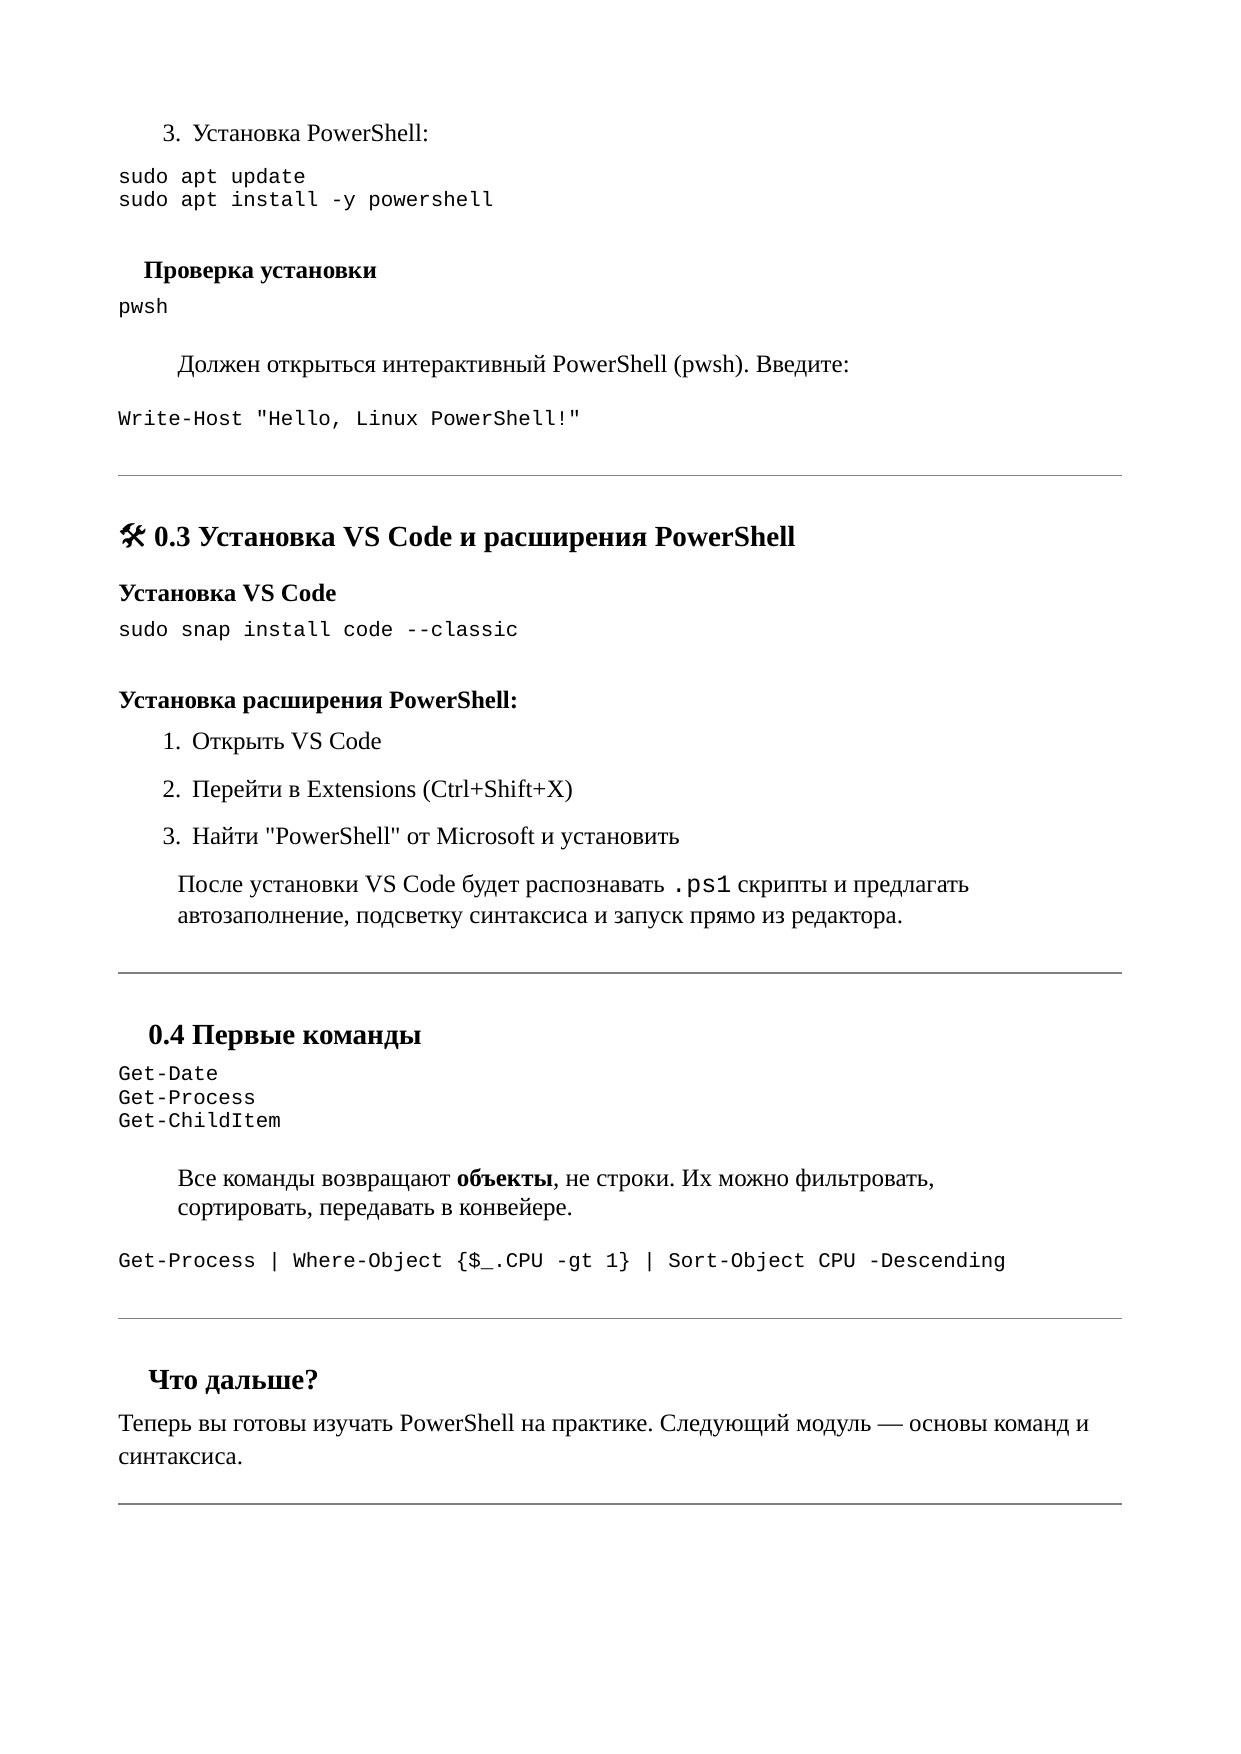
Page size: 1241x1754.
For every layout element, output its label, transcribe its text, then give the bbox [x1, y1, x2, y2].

text Write-Host "Hello, Linux PowerShell!" [118, 408, 1122, 431]
list Установка PowerShell: [162, 118, 1122, 147]
list Открыть VS Code [162, 726, 1122, 755]
text Теперь вы готовы изучать PowerShell на практике. Следующий модуль — основы команд и синтаксиса. [118, 1408, 1122, 1470]
text Все команды возвращают объекты, не строки. Их можно фильтровать, сортировать, передавать в конвейере. [177, 1163, 1063, 1221]
subtitle ✅ Проверка установки [118, 255, 1122, 284]
text Get-ChildItem [118, 1110, 1122, 1134]
text Get-Process | Where-Object {$_.CPU -gt 1} | Sort-Object CPU -Descending [118, 1250, 1122, 1274]
subtitle ✅ Что дальше? [118, 1362, 1122, 1396]
text Get-Date [118, 1063, 1122, 1087]
list Найти "PowerShell" от Microsoft и установить [162, 821, 1122, 850]
text sudo apt install -y powershell [118, 189, 1122, 213]
subtitle 🛠 0.3 Установка VS Code и расширения PowerShell [118, 519, 1122, 553]
list Перейти в Extensions (Ctrl+Shift+X) [162, 774, 1122, 803]
subtitle 🧪 0.4 Первые команды [118, 1017, 1122, 1051]
text Get-Process [118, 1087, 1122, 1110]
text sudo apt update [118, 166, 1122, 189]
text sudo snap install code --classic [118, 619, 1122, 643]
subtitle Установка расширения PowerShell: [118, 685, 1122, 714]
text Должен открыться интерактивный PowerShell (pwsh). Введите: [177, 349, 1063, 378]
subtitle Установка VS Code [118, 578, 1122, 607]
text pwsh [118, 296, 1122, 320]
text После установки VS Code будет распознавать .ps1 скрипты и предлагать автозаполнение, подсветку синтаксиса и запуск прямо из редактора. [177, 869, 1063, 929]
